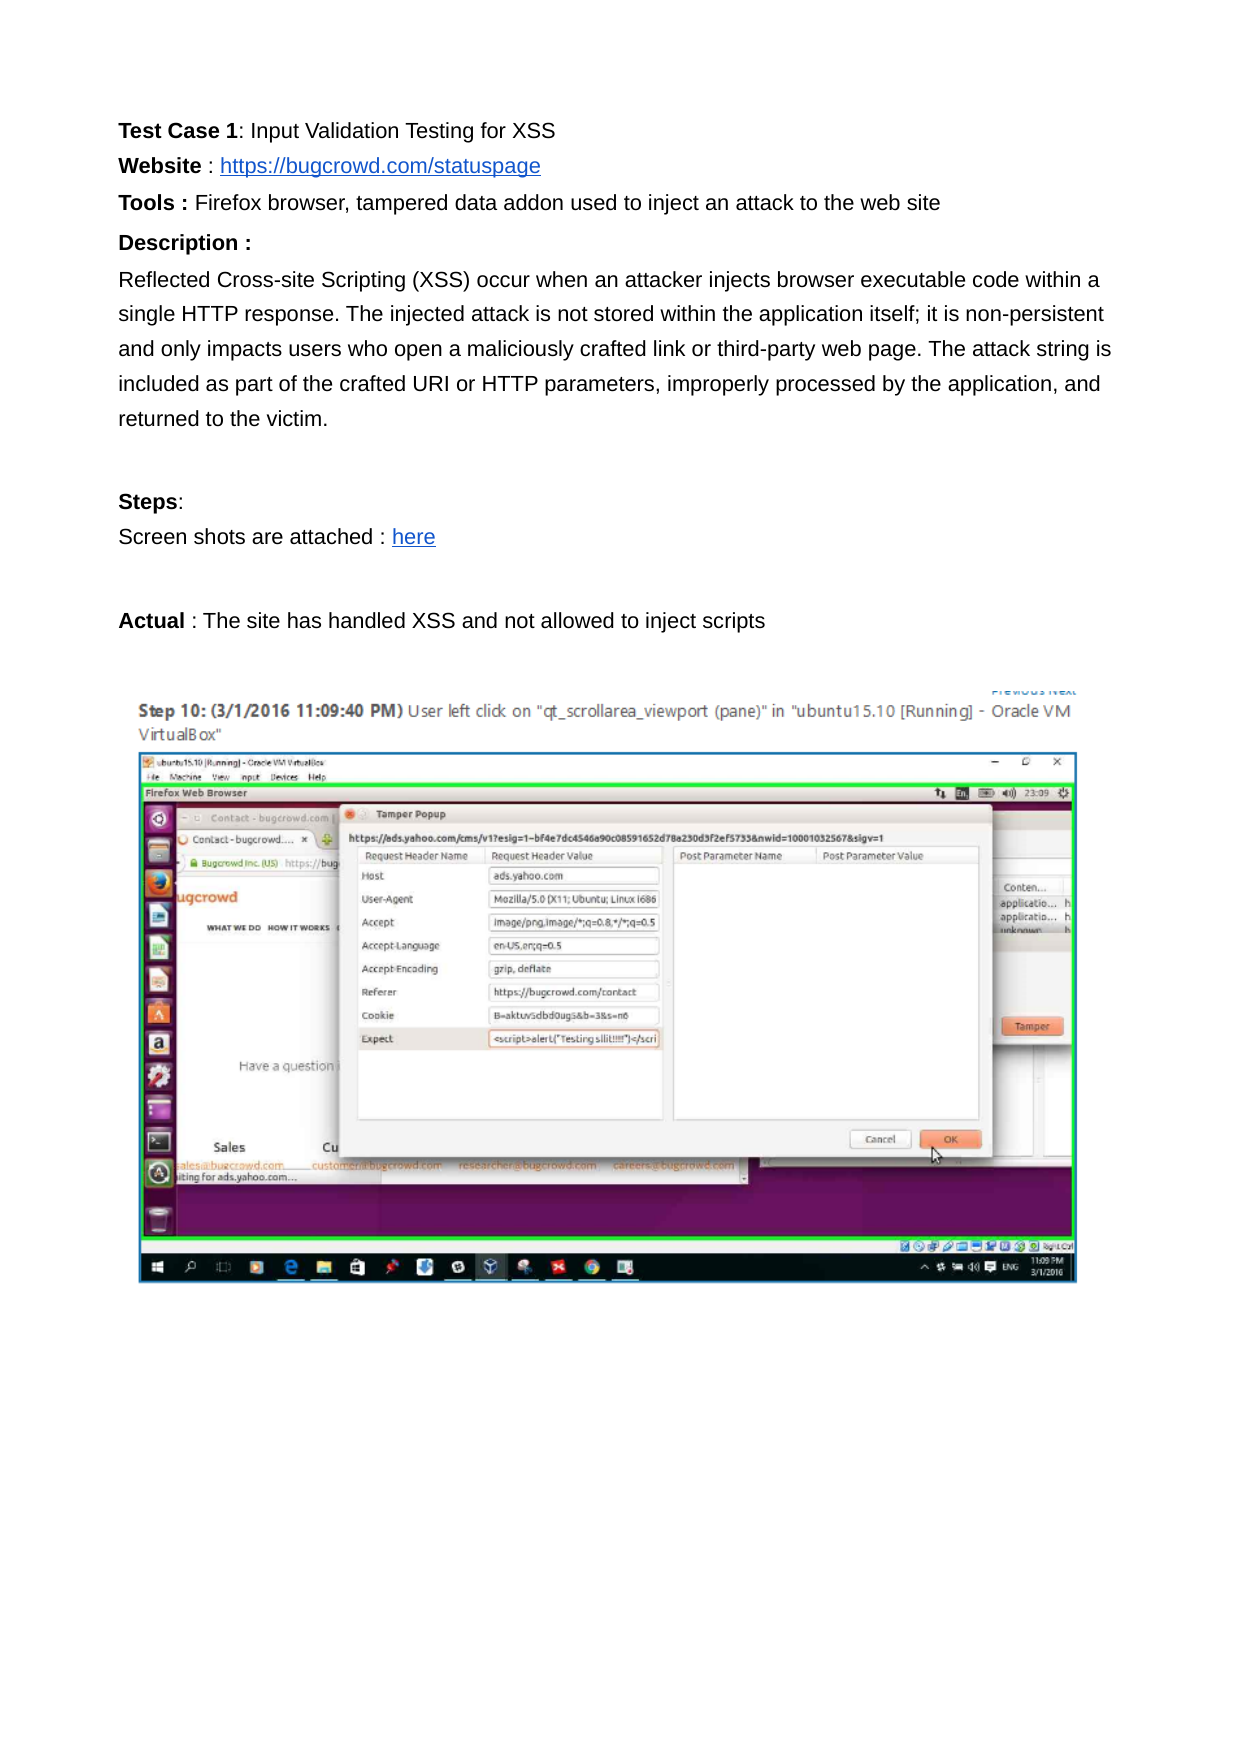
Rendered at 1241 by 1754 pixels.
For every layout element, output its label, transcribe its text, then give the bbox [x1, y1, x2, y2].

text Steps: [118, 489, 1122, 514]
text Tools : Firefox browser, tampered data addon used to inject an attack to the web site [118, 187, 1122, 216]
text Website : https://bugcrowd.com/statuspage [118, 153, 1122, 178]
text Screen shots are attached : here [118, 524, 1122, 549]
text Reflected Cross-site Scripting (XSS) occur when an attacker injects browser executable code within a single HTTP response. The injected attack is not stored within the application itself; it is non-persistent and only impacts users who open a maliciously crafted link or third-party web page. The attack string is included as part of the crafted URI or HTTP parameters, improperly processed by the application, and returned to the victim. [118, 267, 1122, 431]
text Test Case 1: Input Validation Testing for XSS [118, 118, 1122, 143]
picture [118, 691, 1094, 1286]
text Description : [118, 227, 1122, 256]
text Actual : The site has handled XSS and not allowed to inject scripts [118, 608, 1122, 633]
